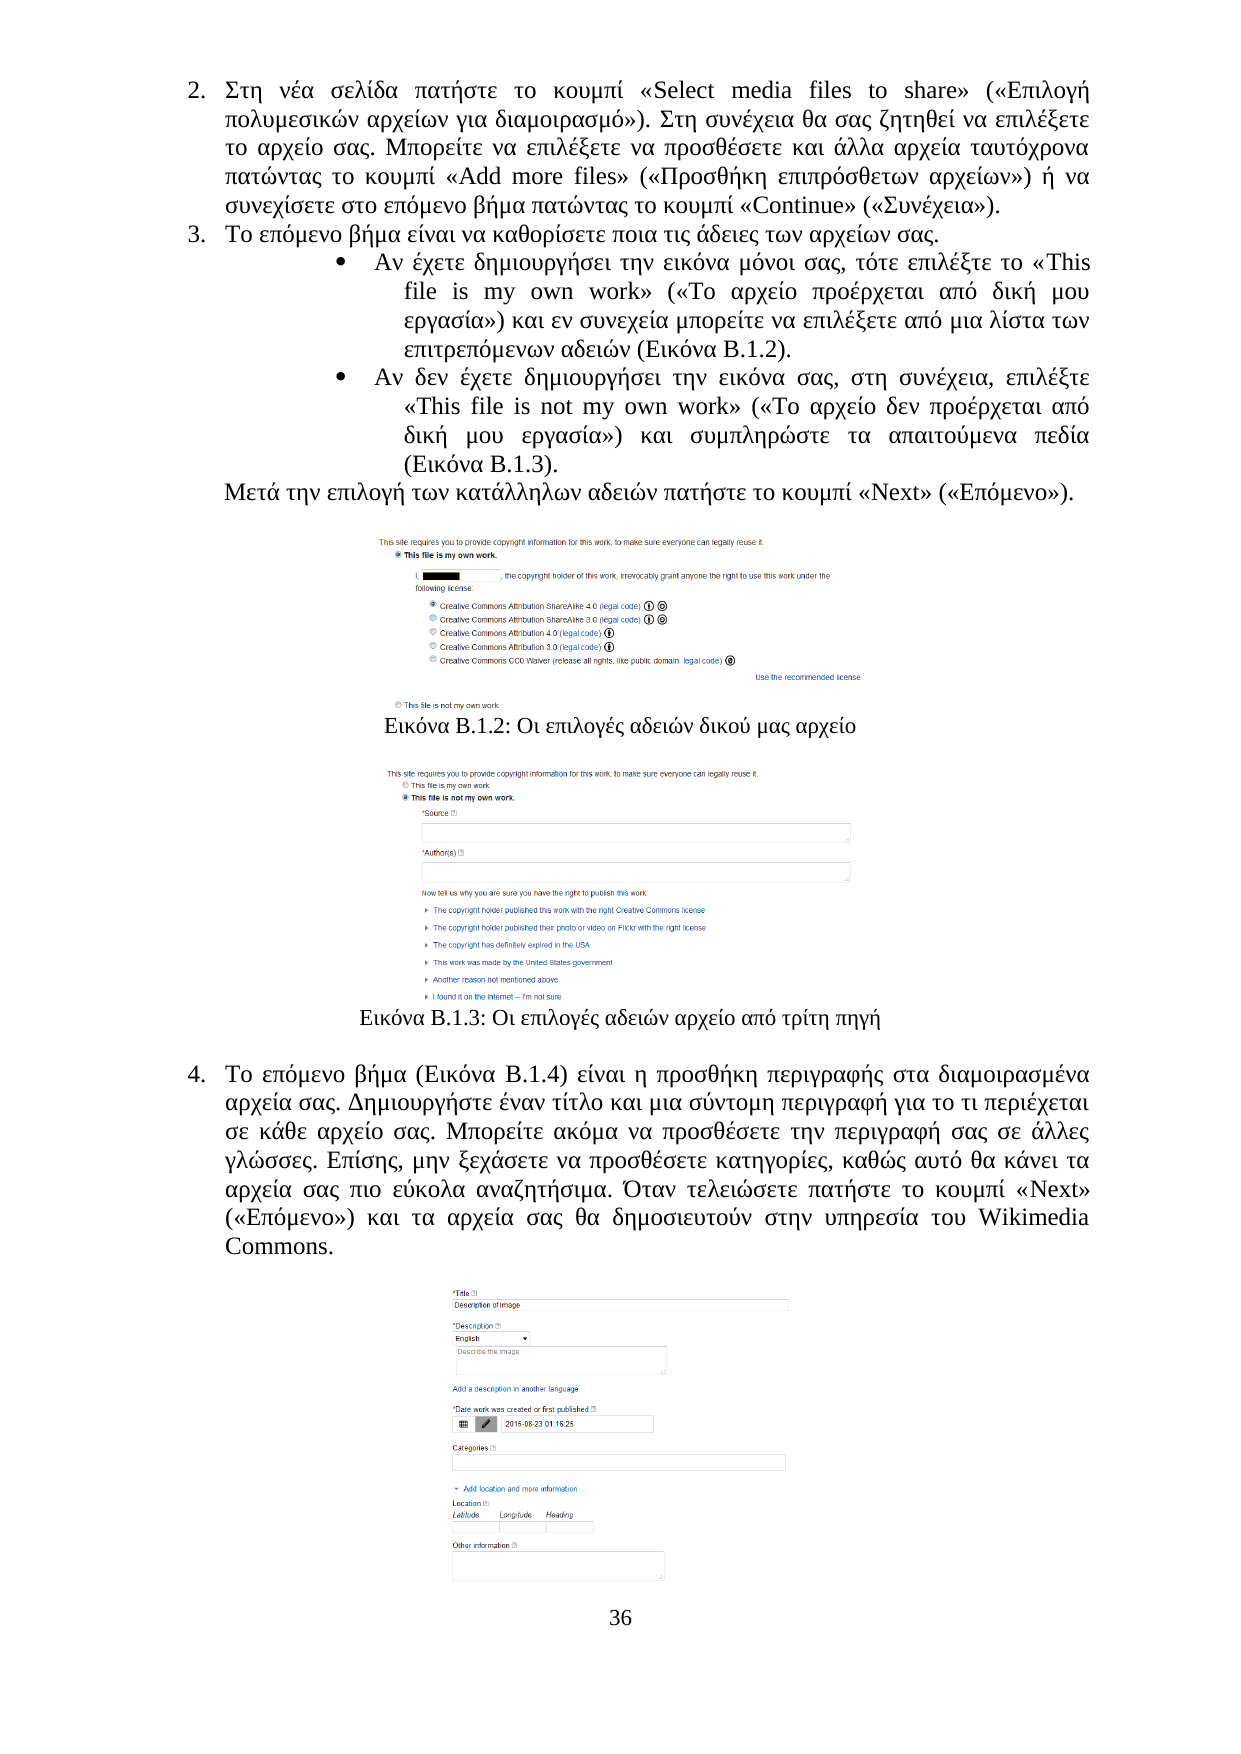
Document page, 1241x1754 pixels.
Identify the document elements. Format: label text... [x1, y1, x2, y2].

text Μετά την επιλογή των κατάλληλων αδειών πατήστε το κουμπί «Next» («Επόμενο»). [224, 477, 1091, 506]
text Εικόνα B.1.3: Οι επιλογές αδειών αρχείο από τρίτη πηγή [150, 1003, 1091, 1030]
list Το επόμενο βήμα είναι να καθορίσετε ποια τις άδειες των αρχείων σας. [187, 219, 1091, 247]
list Αν έχετε δημιουργήσει την εικόνα μόνοι σας, τότε επιλέξτε το «This file is my own work» («Το αρχείο προέρχεται από δική μου εργασία») και εν συνεχεία μπορείτε να επιλέξετε από μια λίστα των επιτρεπόμενων αδειών (Εικόνα B.1.2). [336, 247, 1091, 362]
text Εικόνα B.1.2: Οι επιλογές αδειών δικού μας αρχείο [150, 712, 1091, 738]
list Στη νέα σελίδα πατήστε το κουμπί «Select media files to share» («Επιλογή πολυμεσικών αρχείων για διαμοιρασμό»). Στη συνέχεια θα σας ζητηθεί να επιλέξετε το αρχείο σας. Μπορείτε να επιλέξετε να προσθέσετε και άλλα αρχεία ταυτόχρονα πατώντας το κουμπί «Add more files» («Προσθήκη επιπρόσθετων αρχείων») ή να συνεχίσετε στο επόμενο βήμα πατώντας το κουμπί «Continue» («Συνέχεια»). [187, 75, 1091, 219]
list Το επόμενο βήμα (Εικόνα B.1.4) είναι η προσθήκη περιγραφής στα διαμοιρασμένα αρχεία σας. Δημιουργήστε έναν τίτλο και μια σύντομη περιγραφή για το τι περιέχεται σε κάθε αρχείο σας. Μπορείτε ακόμα να προσθέσετε την περιγραφή σας σε άλλες γλώσσες. Επίσης, μην ξεχάσετε να προσθέσετε κατηγορίες, καθώς αυτό θα κάνει τα αρχεία σας πιο εύκολα αναζητήσιμα. Όταν τελειώσετε πατήστε το κουμπί «Next» («Επόμενο») και τα αρχεία σας θα δημοσιευτούν στην υπηρεσία του Wikimedia Commons. [187, 1059, 1091, 1260]
list Αν δεν έχετε δημιουργήσει την εικόνα σας, στη συνέχεια, επιλέξτε «This file is not my own work» («Το αρχείο δεν προέρχεται από δική μου εργασία») και συμπληρώστε τα απαιτούμενα πεδία (Εικόνα B.1.3). [336, 362, 1091, 477]
